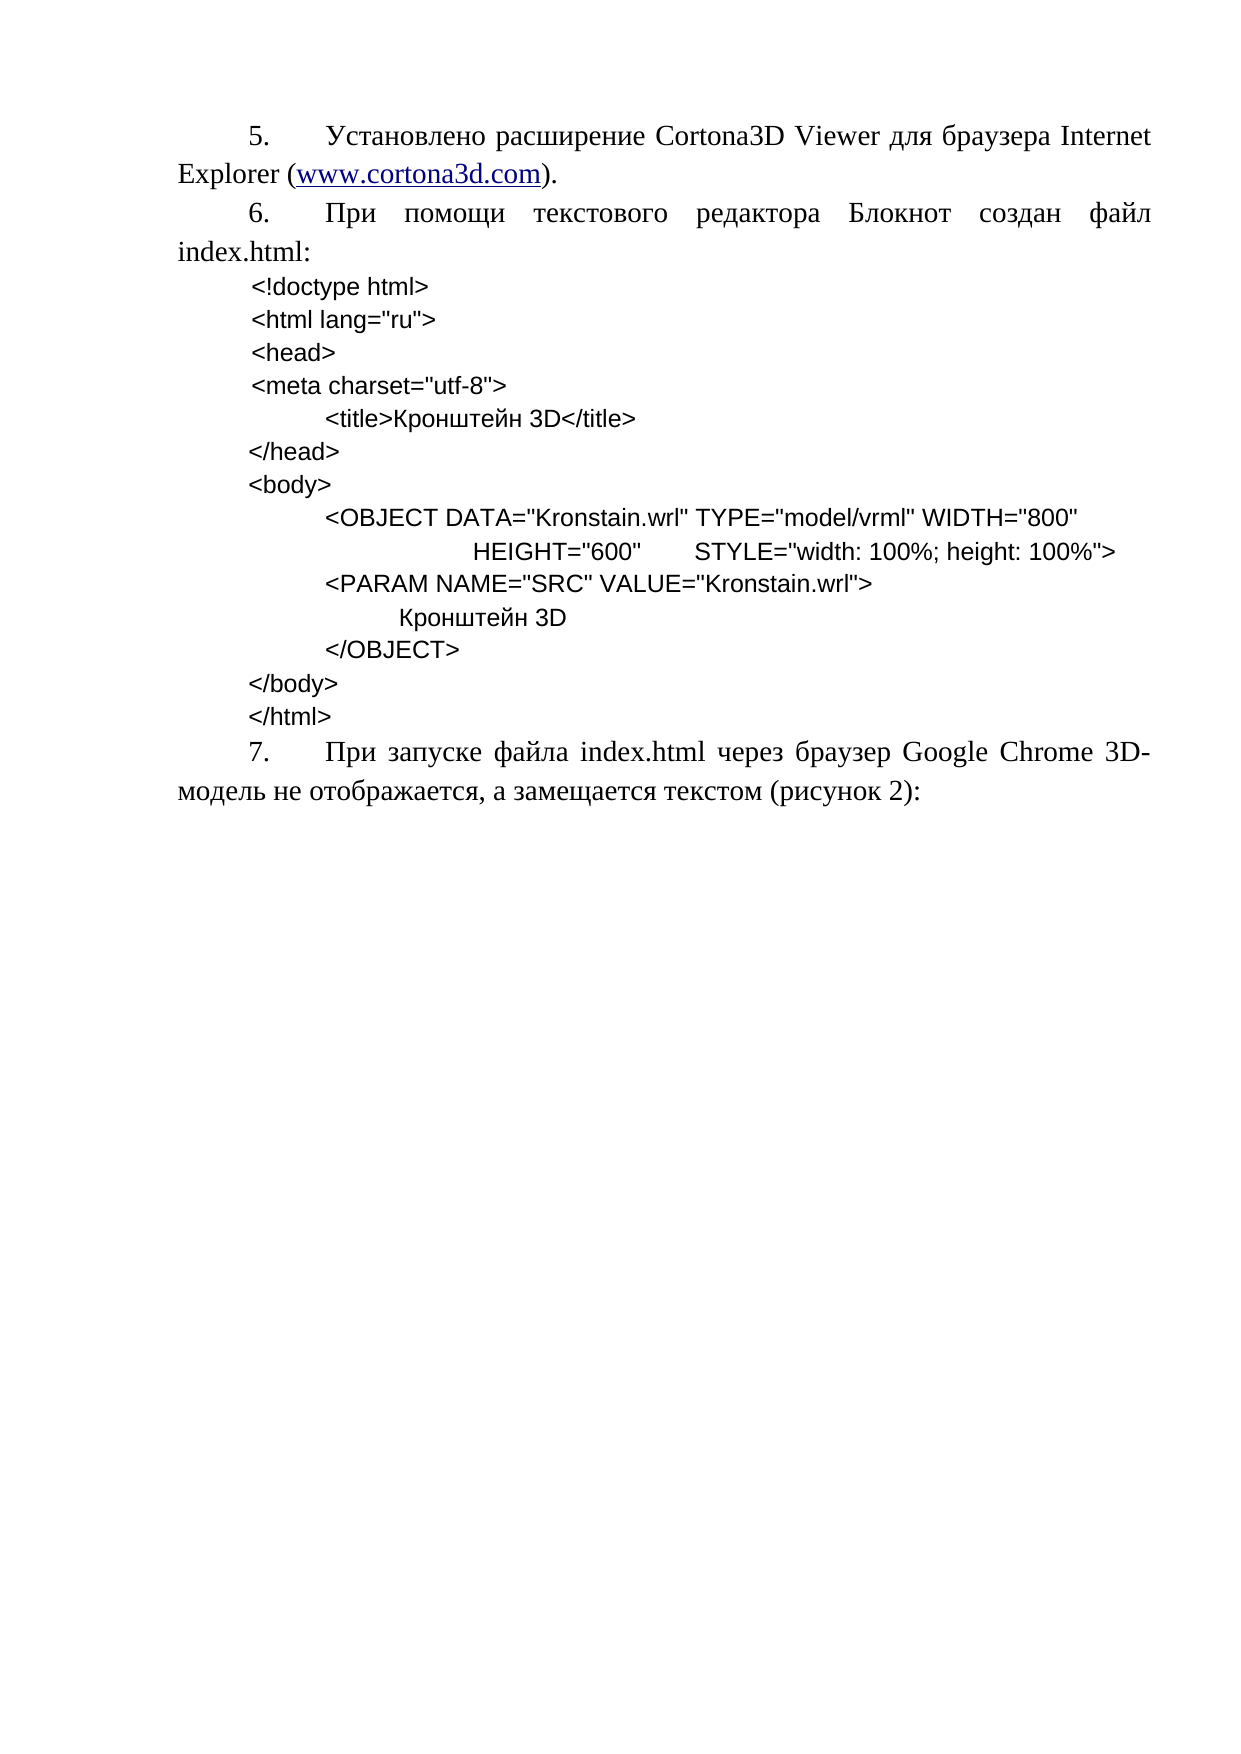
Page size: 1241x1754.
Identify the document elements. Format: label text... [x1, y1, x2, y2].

list Установлено расширение Cortona3D Viewer для браузера Internet Explorer (www.cortona3d.com). [177, 118, 1152, 190]
text <PARAM NAME="SRC" VALUE="Kronstain.wrl"> [177, 569, 1152, 598]
text </OBJECT> [177, 636, 1152, 664]
list При запуске файла index.html через браузер Google Chrome 3D-модель не отображается, а замещается текстом (рисунок 2): [177, 734, 1152, 807]
text <OBJECT DATA="Kronstain.wrl" TYPE="model/vrml" WIDTH="800" [177, 503, 1152, 532]
text <body> [177, 470, 1152, 499]
text <head> [177, 338, 1152, 367]
text <meta charset="utf-8"> [177, 371, 1152, 400]
list При помощи текстового редактора Блокнот создан файл index.html: [177, 195, 1152, 267]
text <title>Кронштейн 3D</title> [177, 404, 1152, 433]
text <html lang="ru"> [177, 305, 1152, 334]
text HEIGHT="600" STYLE="width: 100%; height: 100%"> [177, 536, 1152, 565]
text <!doctype html> [177, 272, 1152, 301]
text </body> [177, 668, 1152, 697]
text </html> [177, 702, 1152, 730]
text </head> [177, 437, 1152, 466]
text Кронштейн 3D [177, 602, 1152, 631]
